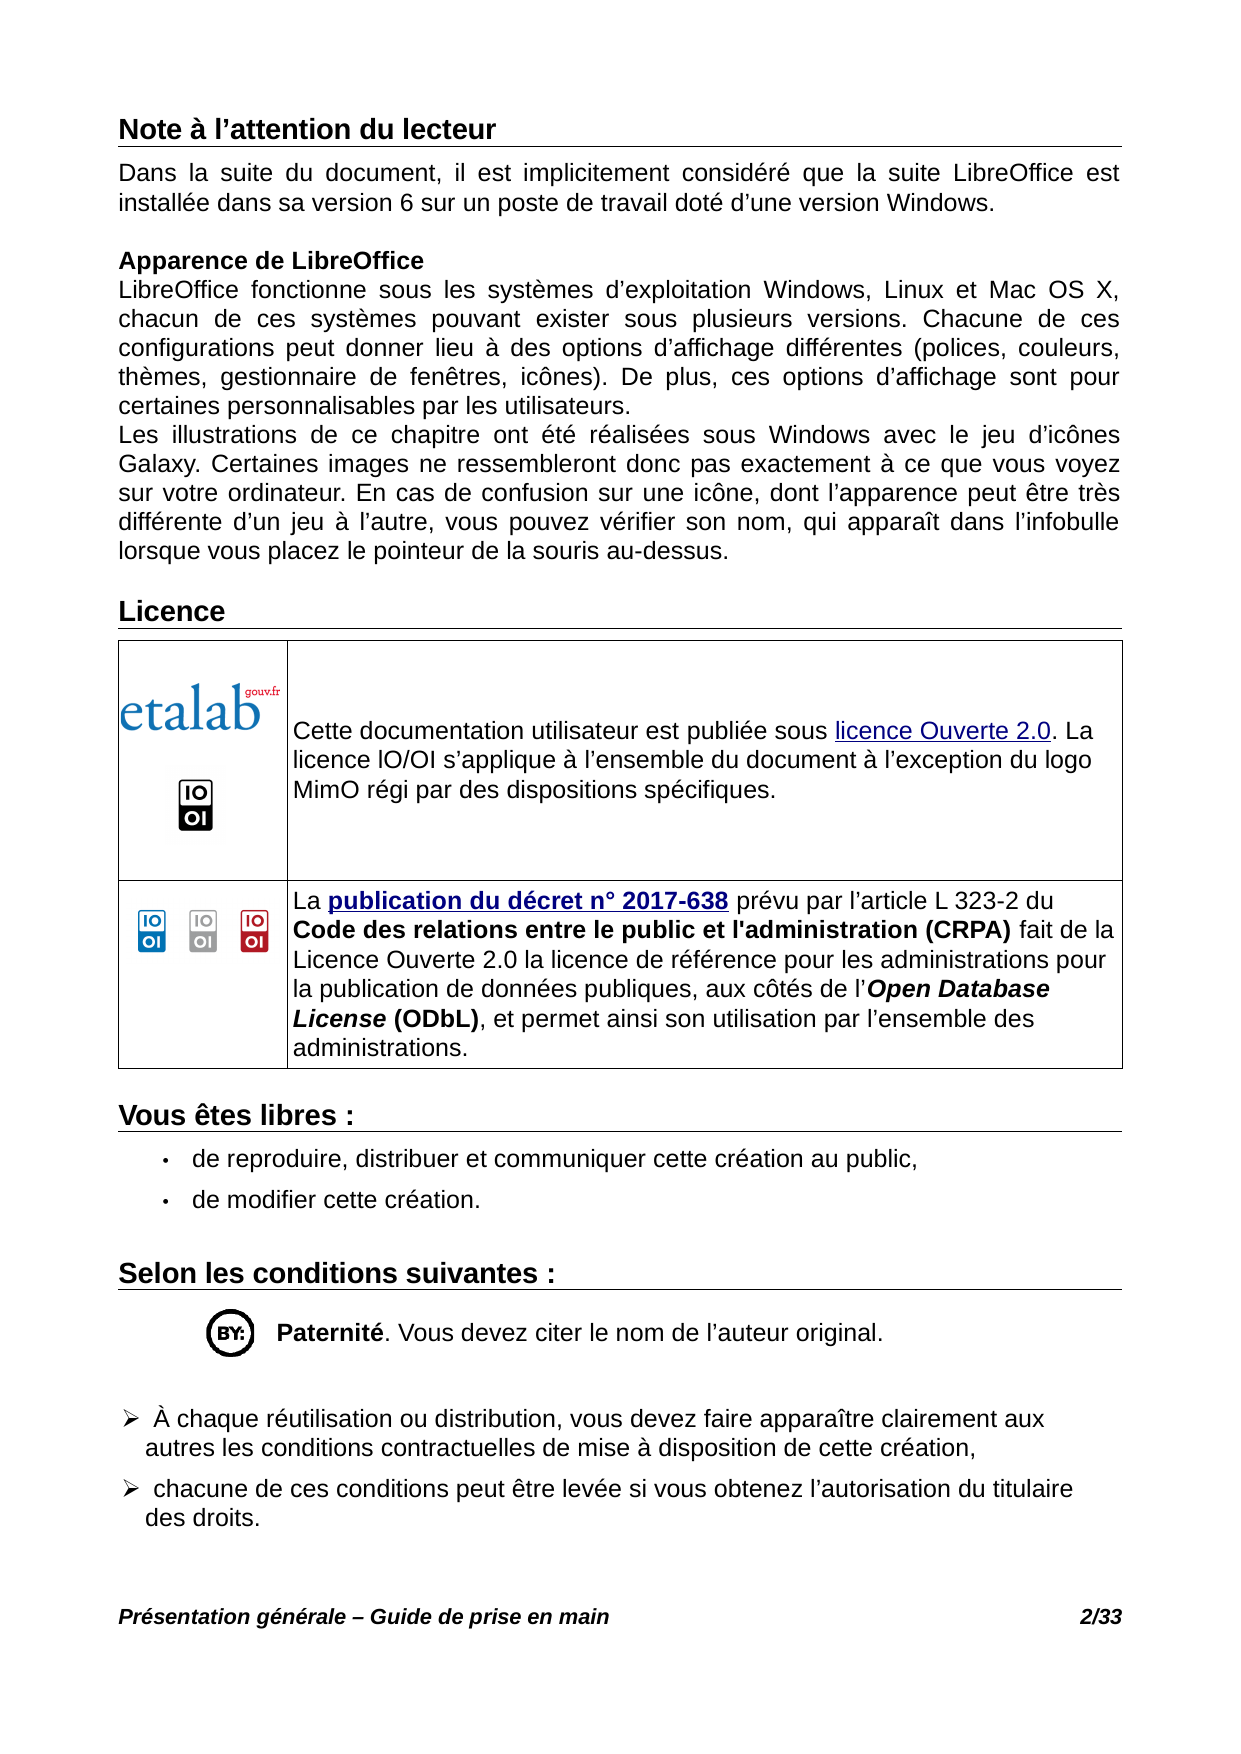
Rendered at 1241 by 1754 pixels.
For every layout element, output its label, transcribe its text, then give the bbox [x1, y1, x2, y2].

text Dans la suite du document, il est implicitement considéré que la suite LibreOffice est installée dans sa version 6 sur un poste de travail doté d’une version Windows. [118, 158, 1122, 216]
picture [126, 898, 280, 964]
table_header [200, 1302, 270, 1363]
table_cell La publication du décret n° 2017-638 prévu par l’article L 323-2 du Code des relations entre le public et l'administration (CRPA) fait de la Licence Ouverte 2.0 la licence de référence pour les administrations pour la publication de données publiques, aux côtés de l’Open Database License (ODbL), et permet ainsi son utilisation par l’ensemble des administrations. [288, 881, 1122, 1068]
list de modifier cette création. [162, 1185, 1122, 1214]
picture [206, 1308, 255, 1357]
table_header [119, 641, 287, 880]
list À chaque réutilisation ou distribution, vous devez faire apparaître clairement aux autres les conditions contractuelles de mise à disposition de cette création, [121, 1404, 1122, 1462]
text Note à l’attention du lecteur [118, 112, 1122, 146]
text LibreOffice fonctionne sous les systèmes d’exploitation Windows, Linux et Mac OS X, chacun de ces systèmes pouvant exister sous plusieurs versions. Chacune de ces configurations peut donner lieu à des options d’affichage différentes (polices, couleurs, thèmes, gestionnaire de fenêtres, icônes). De plus, ces options d’affichage sont pour certaines personnalisables par les utilisateurs. [118, 274, 1122, 420]
text Vous êtes libres : [118, 1097, 1122, 1131]
list chacune de ces conditions peut être levée si vous obtenez l’autorisation du titulaire des droits. [121, 1474, 1122, 1532]
text Les illustrations de ce chapitre ont été réalisées sous Windows avec le jeu d’icônes Galaxy. Certaines images ne ressembleront donc pas exactement à ce que vous voyez sur votre ordinateur. En cas de confusion sur une icône, dont l’apparence peut être très différente d’un jeu à l’autre, vous pouvez vérifier son nom, qui apparaît dans l’infobulle lorsque vous placez le pointeur de la souris au-dessus. [118, 420, 1122, 565]
table_cell [119, 881, 287, 1068]
text Licence [118, 594, 1122, 628]
text Apparence de LibreOffice [118, 246, 1122, 274]
table_header Paternité. Vous devez citer le nom de l’auteur original. [270, 1302, 1120, 1363]
table_header Cette documentation utilisateur est publiée sous licence Ouverte 2.0. La licence lO/OI s’applique à l’ensemble du document à l’exception du logo MimO régi par des dispositions spécifiques. [288, 641, 1122, 880]
picture [164, 765, 227, 845]
text Selon les conditions suivantes : [118, 1256, 1122, 1289]
list de reproduire, distribuer et communiquer cette création au public, [162, 1143, 1122, 1173]
picture [120, 655, 280, 755]
